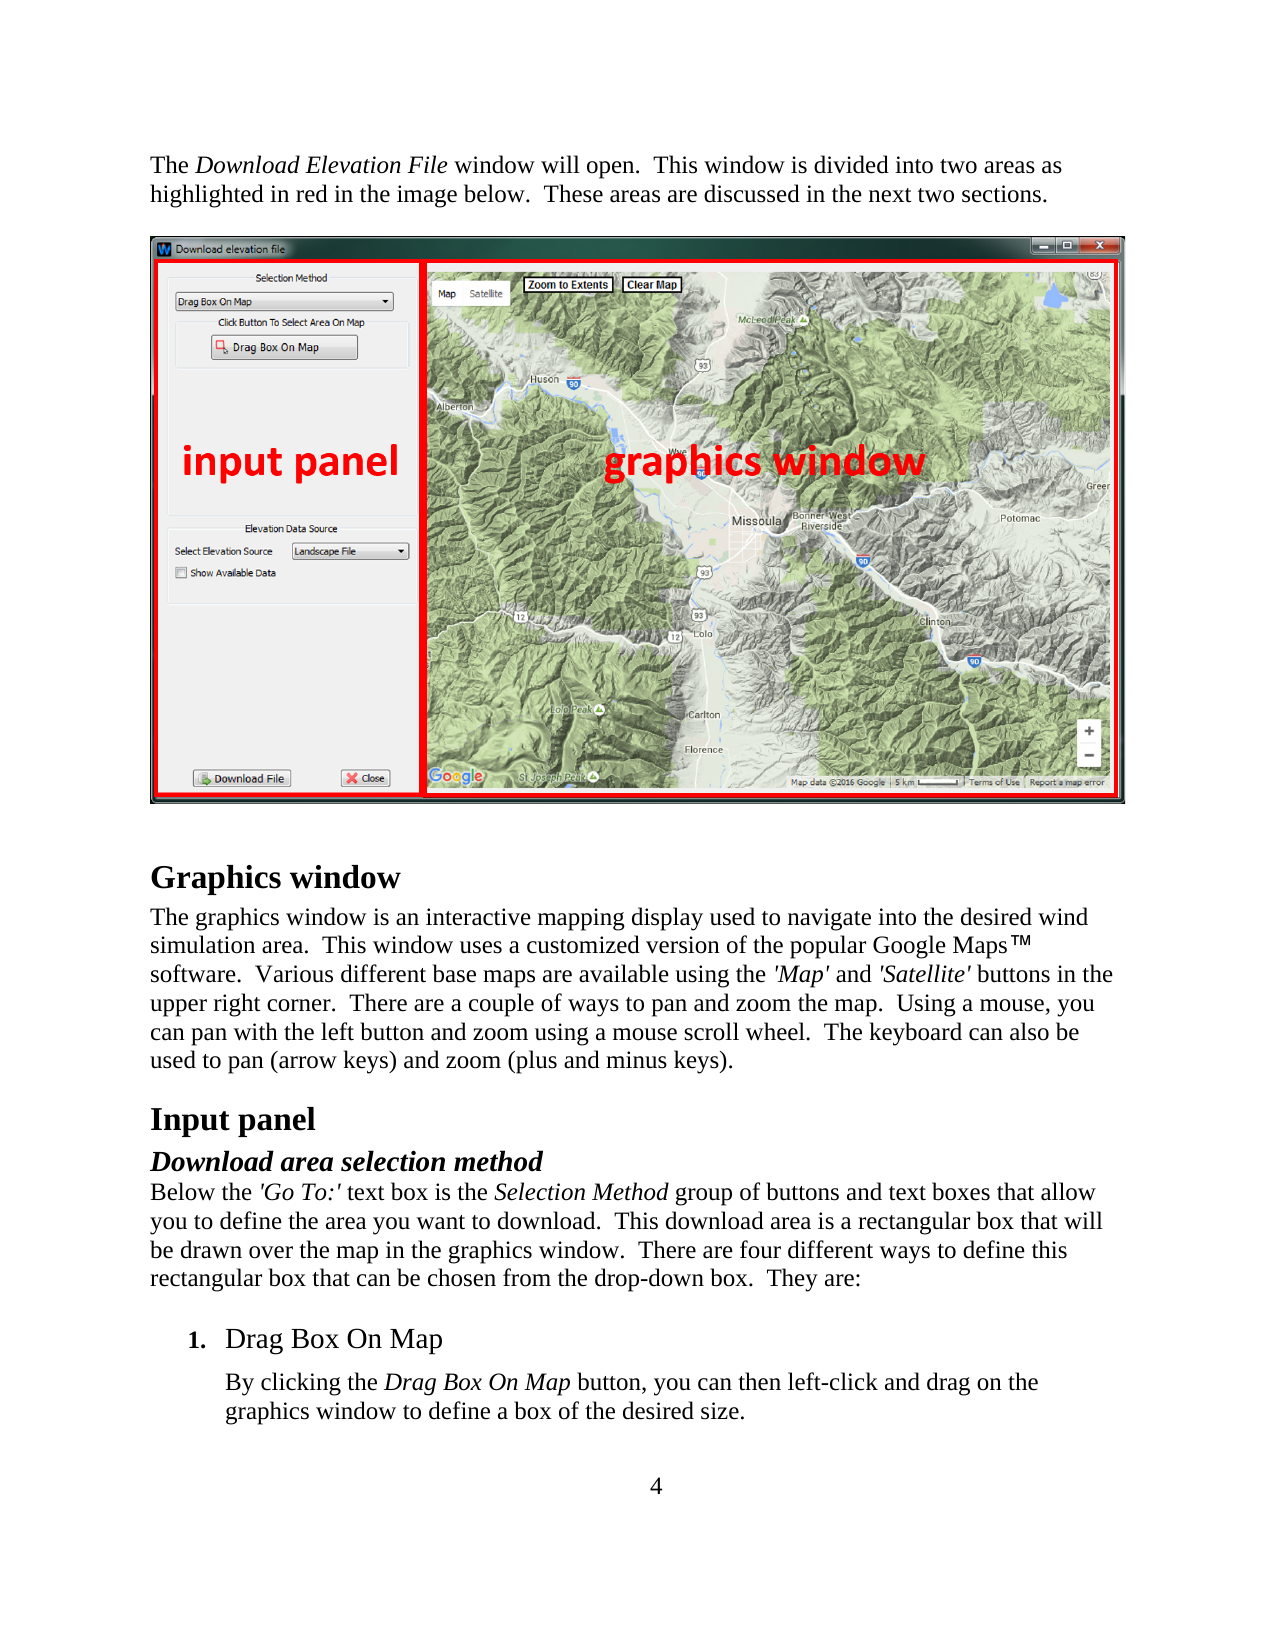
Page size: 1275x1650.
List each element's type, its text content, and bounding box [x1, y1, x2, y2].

subtitle Graphics window [150, 857, 1125, 895]
picture [150, 236, 1125, 804]
text The graphics window is an interactive mapping display used to navigate into the desired wind simulation area. This window uses a customized version of the popular Google MapsÔ software. Various different base maps are available using the 'Map' and 'Satellite' buttons in the upper right corner. There are a couple of ways to pan and zoom the map. Using a mouse, you can pan with the left button and zoom using a mouse scroll wheel. The keyboard can also be used to pan (arrow keys) and zoom (plus and minus keys). [150, 902, 1125, 1074]
list By clicking the Drag Box On Map button, you can then left-click and drag on the graphics window to define a box of the desired size. [187, 1367, 1125, 1424]
text Below the 'Go To:' text box is the Selection Method group of buttons and text boxes that allow you to define the area you want to download. This download area is a rectangular box that will be drawn over the map in the graphics window. There are four different ways to define this rectangular box that can be chosen from the drop-down box. They are: [150, 1177, 1125, 1292]
subtitle Input panel [150, 1099, 1125, 1137]
list Drag Box On Map [187, 1321, 1125, 1354]
text The Download Elevation File window will open. This window is divided into two areas as highlighted in red in the image below. These areas are discussed in the next two sections. [150, 150, 1125, 207]
text Download area selection method [150, 1144, 1125, 1177]
